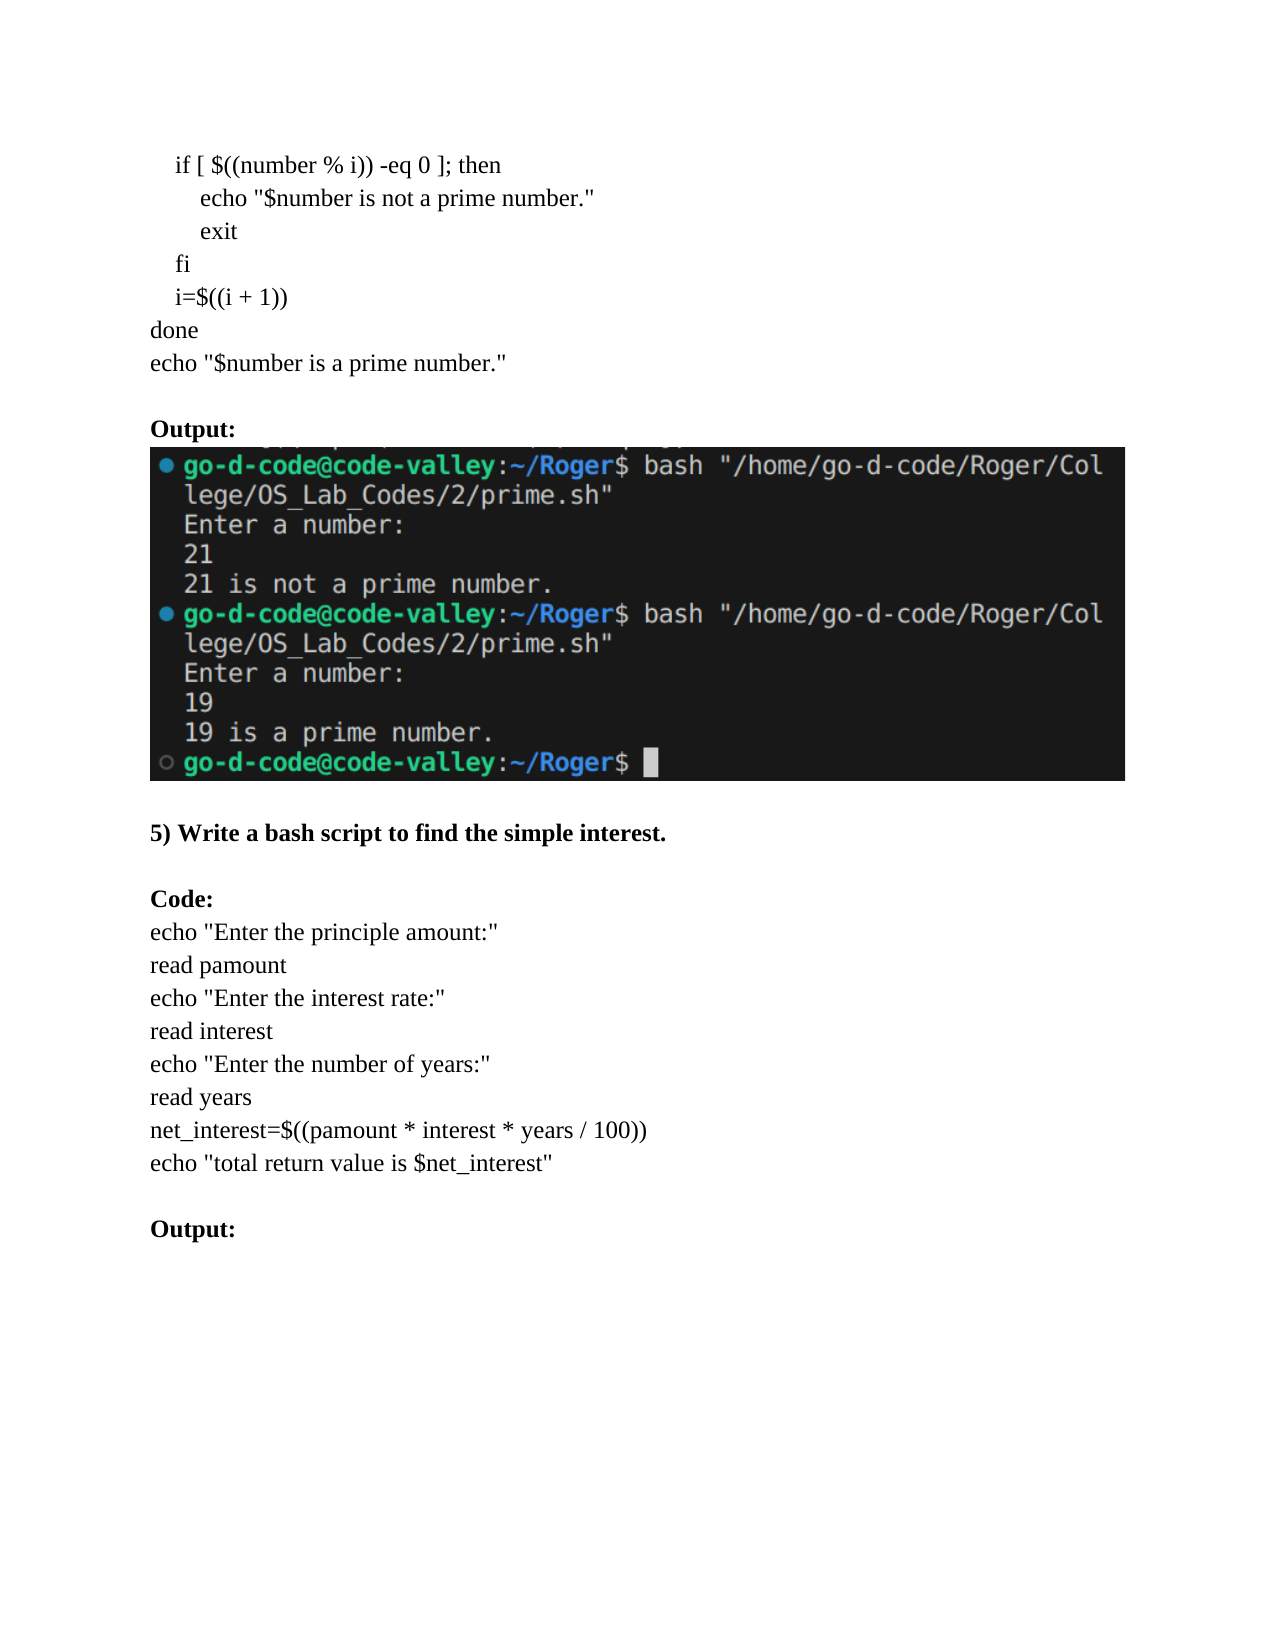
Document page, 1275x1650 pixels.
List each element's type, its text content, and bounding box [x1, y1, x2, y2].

text exit [150, 216, 1125, 245]
text echo "$number is not a prime number." [150, 183, 1125, 212]
text echo "Enter the interest rate:" [150, 983, 1125, 1012]
text fi [150, 249, 1125, 278]
text read interest [150, 1016, 1125, 1045]
text done [150, 315, 1125, 344]
text read years [150, 1082, 1125, 1111]
text Code: [150, 884, 1125, 913]
text i=$((i + 1)) [150, 282, 1125, 311]
text read pamount [150, 950, 1125, 979]
text echo "Enter the principle amount:" [150, 917, 1125, 946]
text if [ $((number % i)) -eq 0 ]; then [150, 150, 1125, 179]
picture [150, 447, 1125, 781]
text Output: [150, 414, 1125, 443]
text Output: [150, 1214, 1125, 1243]
text echo "$number is a prime number." [150, 348, 1125, 377]
text 5) Write a bash script to find the simple interest. [150, 818, 1125, 847]
text echo "Enter the number of years:" [150, 1049, 1125, 1078]
text echo "total return value is $net_interest" [150, 1148, 1125, 1177]
text net_interest=$((pamount * interest * years / 100)) [150, 1115, 1125, 1144]
